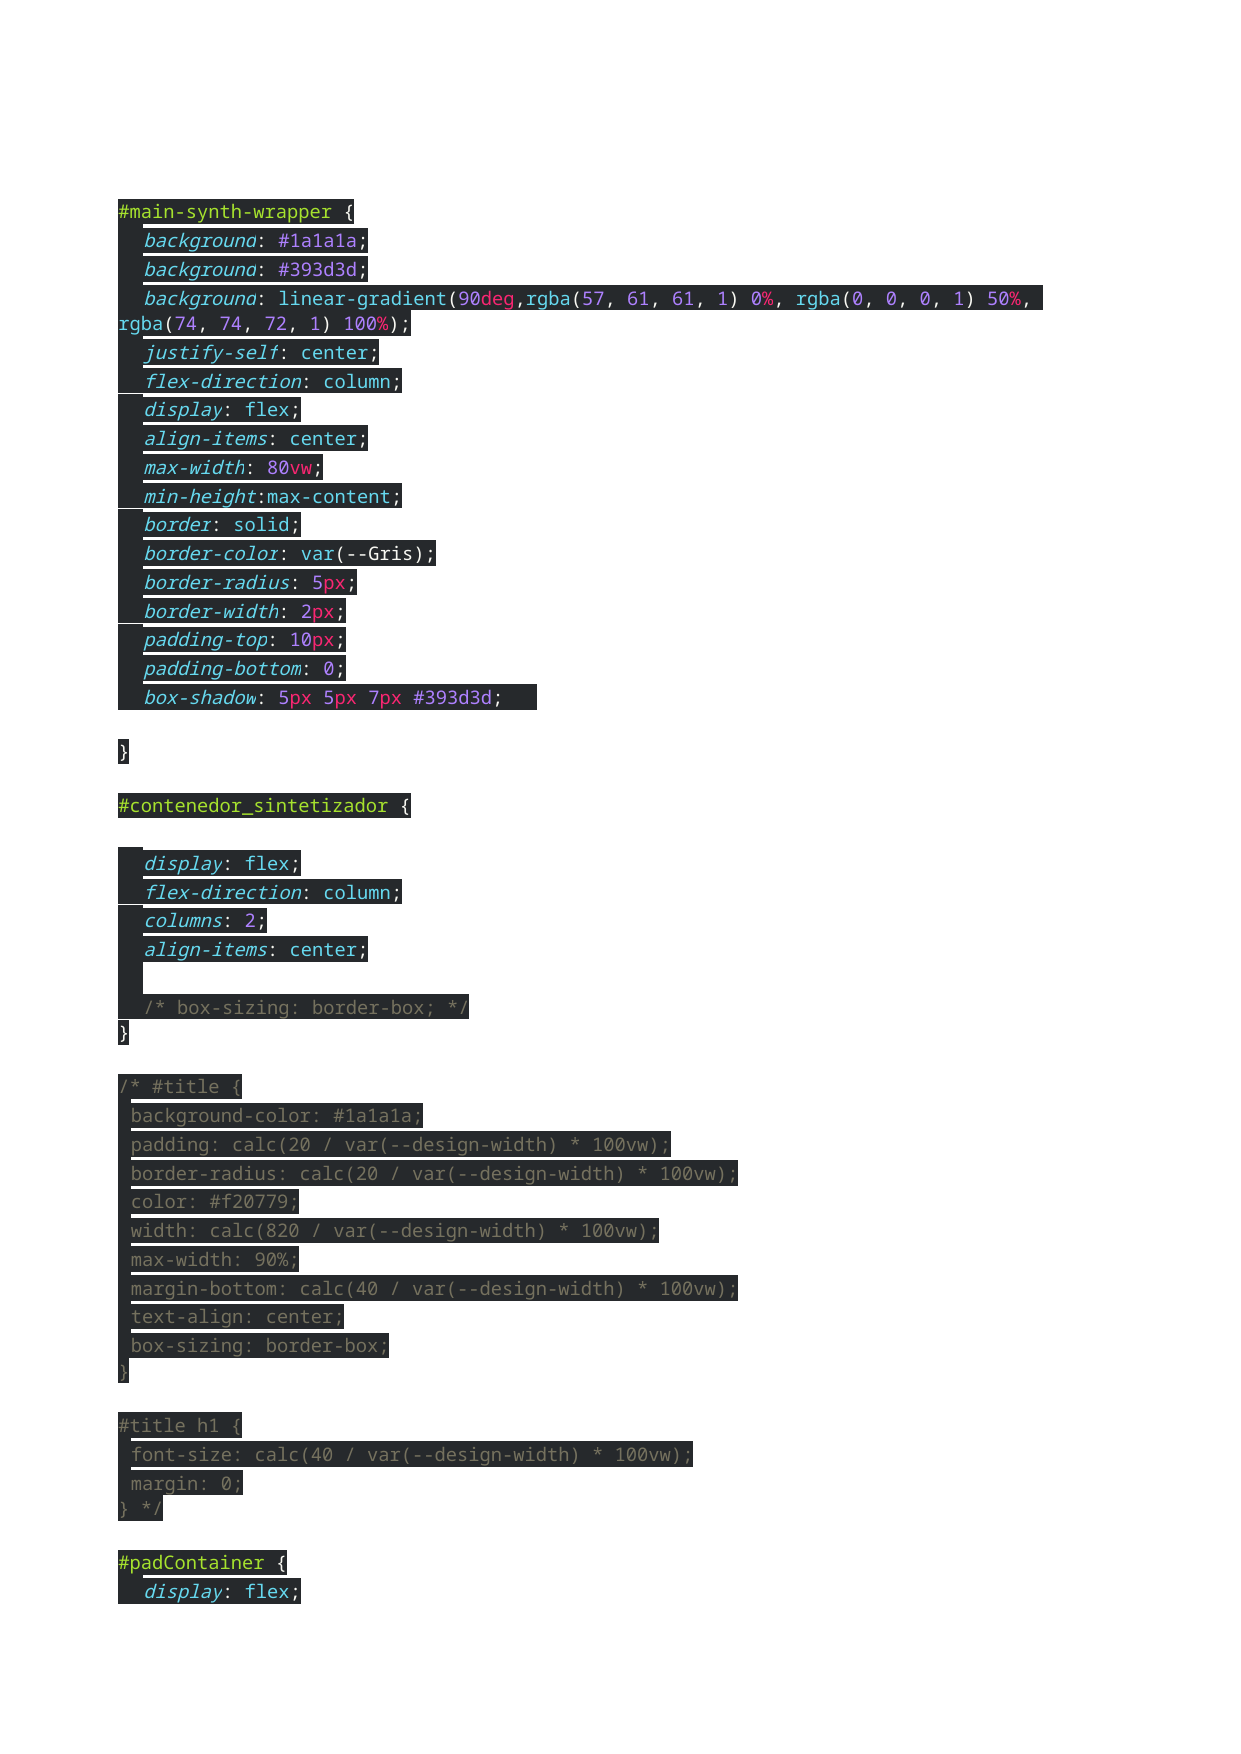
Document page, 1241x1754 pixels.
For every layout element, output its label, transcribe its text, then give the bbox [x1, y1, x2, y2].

text /* #title { [118, 1074, 1122, 1099]
text display: flex; [118, 393, 1122, 422]
text background: #1a1a1a; [118, 224, 1122, 253]
text box-sizing: border-box; [118, 1329, 1122, 1358]
text box-shadow: 5px 5px 7px #393d3d; [118, 681, 1122, 710]
text border-radius: 5px; [118, 566, 1122, 595]
text max-width: 80vw; [118, 451, 1122, 480]
text display: flex; [118, 847, 1122, 876]
text background-color: #1a1a1a; [118, 1099, 1122, 1128]
text background: linear-gradient(90deg,rgba(57, 61, 61, 1) 0%, rgba(0, 0, 0, 1) 50%, rgba(74, 74, 72, 1) 100%); [118, 282, 1122, 336]
text border-width: 2px; [118, 595, 1122, 623]
text } [118, 1358, 1122, 1383]
text margin-bottom: calc(40 / var(--design-width) * 100vw); [118, 1272, 1122, 1301]
text min-height:max-content; [118, 480, 1122, 508]
text justify-self: center; [118, 336, 1122, 365]
text #title h1 { [118, 1412, 1122, 1438]
text display: flex; [118, 1575, 1122, 1604]
text columns: 2; [118, 904, 1122, 933]
text flex-direction: column; [118, 876, 1122, 904]
text margin: 0; [118, 1467, 1122, 1495]
text #main-synth-wrapper { [118, 199, 1122, 224]
text max-width: 90%; [118, 1243, 1122, 1272]
text width: calc(820 / var(--design-width) * 100vw); [118, 1214, 1122, 1243]
text } */ [118, 1495, 1122, 1521]
text } [118, 738, 1122, 764]
text padding-top: 10px; [118, 623, 1122, 652]
text #contenedor_sintetizador { [118, 793, 1122, 818]
text #padContainer { [118, 1549, 1122, 1575]
text background: #393d3d; [118, 253, 1122, 282]
text text-align: center; [118, 1301, 1122, 1329]
text font-size: calc(40 / var(--design-width) * 100vw); [118, 1438, 1122, 1467]
text border-radius: calc(20 / var(--design-width) * 100vw); [118, 1157, 1122, 1186]
text padding: calc(20 / var(--design-width) * 100vw); [118, 1128, 1122, 1157]
text align-items: center; [118, 933, 1122, 962]
text align-items: center; [118, 422, 1122, 451]
text border: solid; [118, 508, 1122, 537]
text flex-direction: column; [118, 365, 1122, 393]
text } [118, 1019, 1122, 1045]
text /* box-sizing: border-box; */ [118, 991, 1122, 1019]
text border-color: var(--Gris); [118, 537, 1122, 566]
text padding-bottom: 0; [118, 652, 1122, 681]
text color: #f20779; [118, 1186, 1122, 1214]
